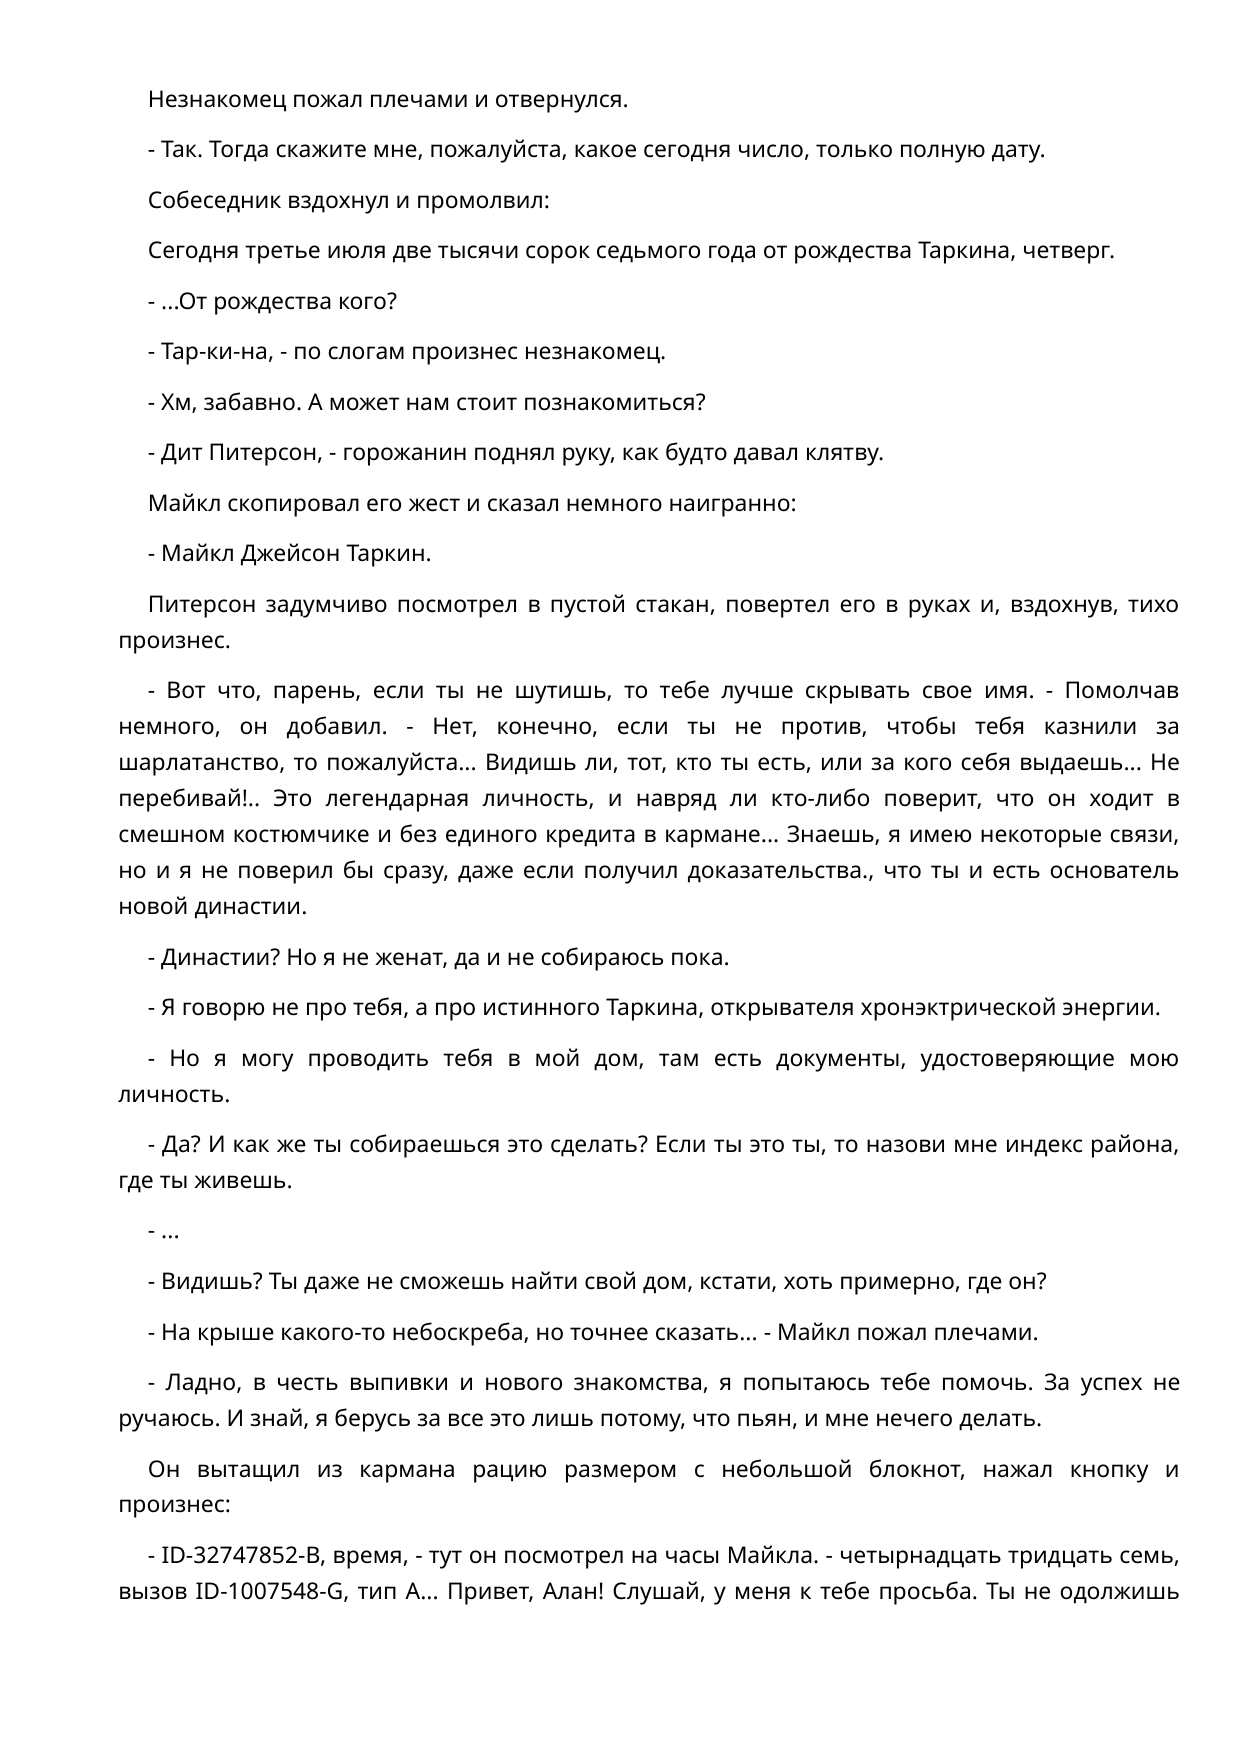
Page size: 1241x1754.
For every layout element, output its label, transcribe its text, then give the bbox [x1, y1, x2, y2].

text - Тар-ки-на, - по слогам произнес незнакомец. [118, 335, 1181, 367]
text - ... [118, 1214, 1181, 1246]
text - Вот что, парень, если ты не шутишь, то тебе лучше скрывать свое имя. - Помолчав немного, он добавил. - Нет, конечно, если ты не против, чтобы тебя казнили за шарлатанство, то пожалуйста... Видишь ли, тот, кто ты есть, или за кого себя выдаешь... Не перебивай!.. Это легендарная личность, и навряд ли кто-либо поверит, что он ходит в смешном костюмчике и без единого кредита в кармане... Знаешь, я имею некоторые связи, но и я не поверил бы сразу, даже если получил доказательства., что ты и есть основатель новой династии. [118, 674, 1181, 921]
text Незнакомец пожал плечами и отвернулся. [118, 83, 1181, 114]
text - Так. Тогда скажите мне, пожалуйста, какое сегодня число, только полную дату. [118, 133, 1181, 164]
text Собеседник вздохнул и промолвил: [118, 184, 1181, 215]
text - Да? И как же ты собираешься это сделать? Если ты это ты, то назови мне индекс района, где ты живешь. [118, 1128, 1181, 1195]
text - Хм, забавно. А может нам стоит познакомиться? [118, 386, 1181, 417]
text - На крыше какого-то небоскреба, но точнее сказать... - Майкл пожал плечами. [118, 1316, 1181, 1347]
text - Дит Питерсон, - горожанин поднял руку, как будто давал клятву. [118, 436, 1181, 468]
text - Майкл Джейсон Таркин. [118, 537, 1181, 569]
text - ID-32747852-B, время, - тут он посмотрел на часы Майкла. - четырнадцать тридцать семь, вызов ID-1007548-G, тип А... Привет, Алан! Слушай, у меня к тебе просьба. Ты не одолжишь [118, 1539, 1181, 1606]
text - Династии? Но я не женат, да и не собираюсь пока. [118, 941, 1181, 972]
text - ...От рождества кого? [118, 285, 1181, 316]
text Сегодня третье июля две тысячи сорок седьмого года от рождества Таркина, четверг. [118, 234, 1181, 266]
text - Ладно, в честь выпивки и нового знакомства, я попытаюсь тебе помочь. За успех не ручаюсь. И знай, я берусь за все это лишь потому, что пьян, и мне нечего делать. [118, 1366, 1181, 1433]
text Он вытащил из кармана рацию размером с небольшой блокнот, нажал кнопку и произнес: [118, 1452, 1181, 1520]
text Питерсон задумчиво посмотрел в пустой стакан, повертел его в руках и, вздохнув, тихо произнес. [118, 588, 1181, 655]
text - Но я могу проводить тебя в мой дом, там есть документы, удостоверяющие мою личность. [118, 1042, 1181, 1109]
text - Я говорю не про тебя, а про истинного Таркина, открывателя хронэктрической энергии. [118, 991, 1181, 1022]
text - Видишь? Ты даже не сможешь найти свой дом, кстати, хоть примерно, где он? [118, 1265, 1181, 1296]
text Майкл скопировал его жест и сказал немного наигранно: [118, 487, 1181, 518]
